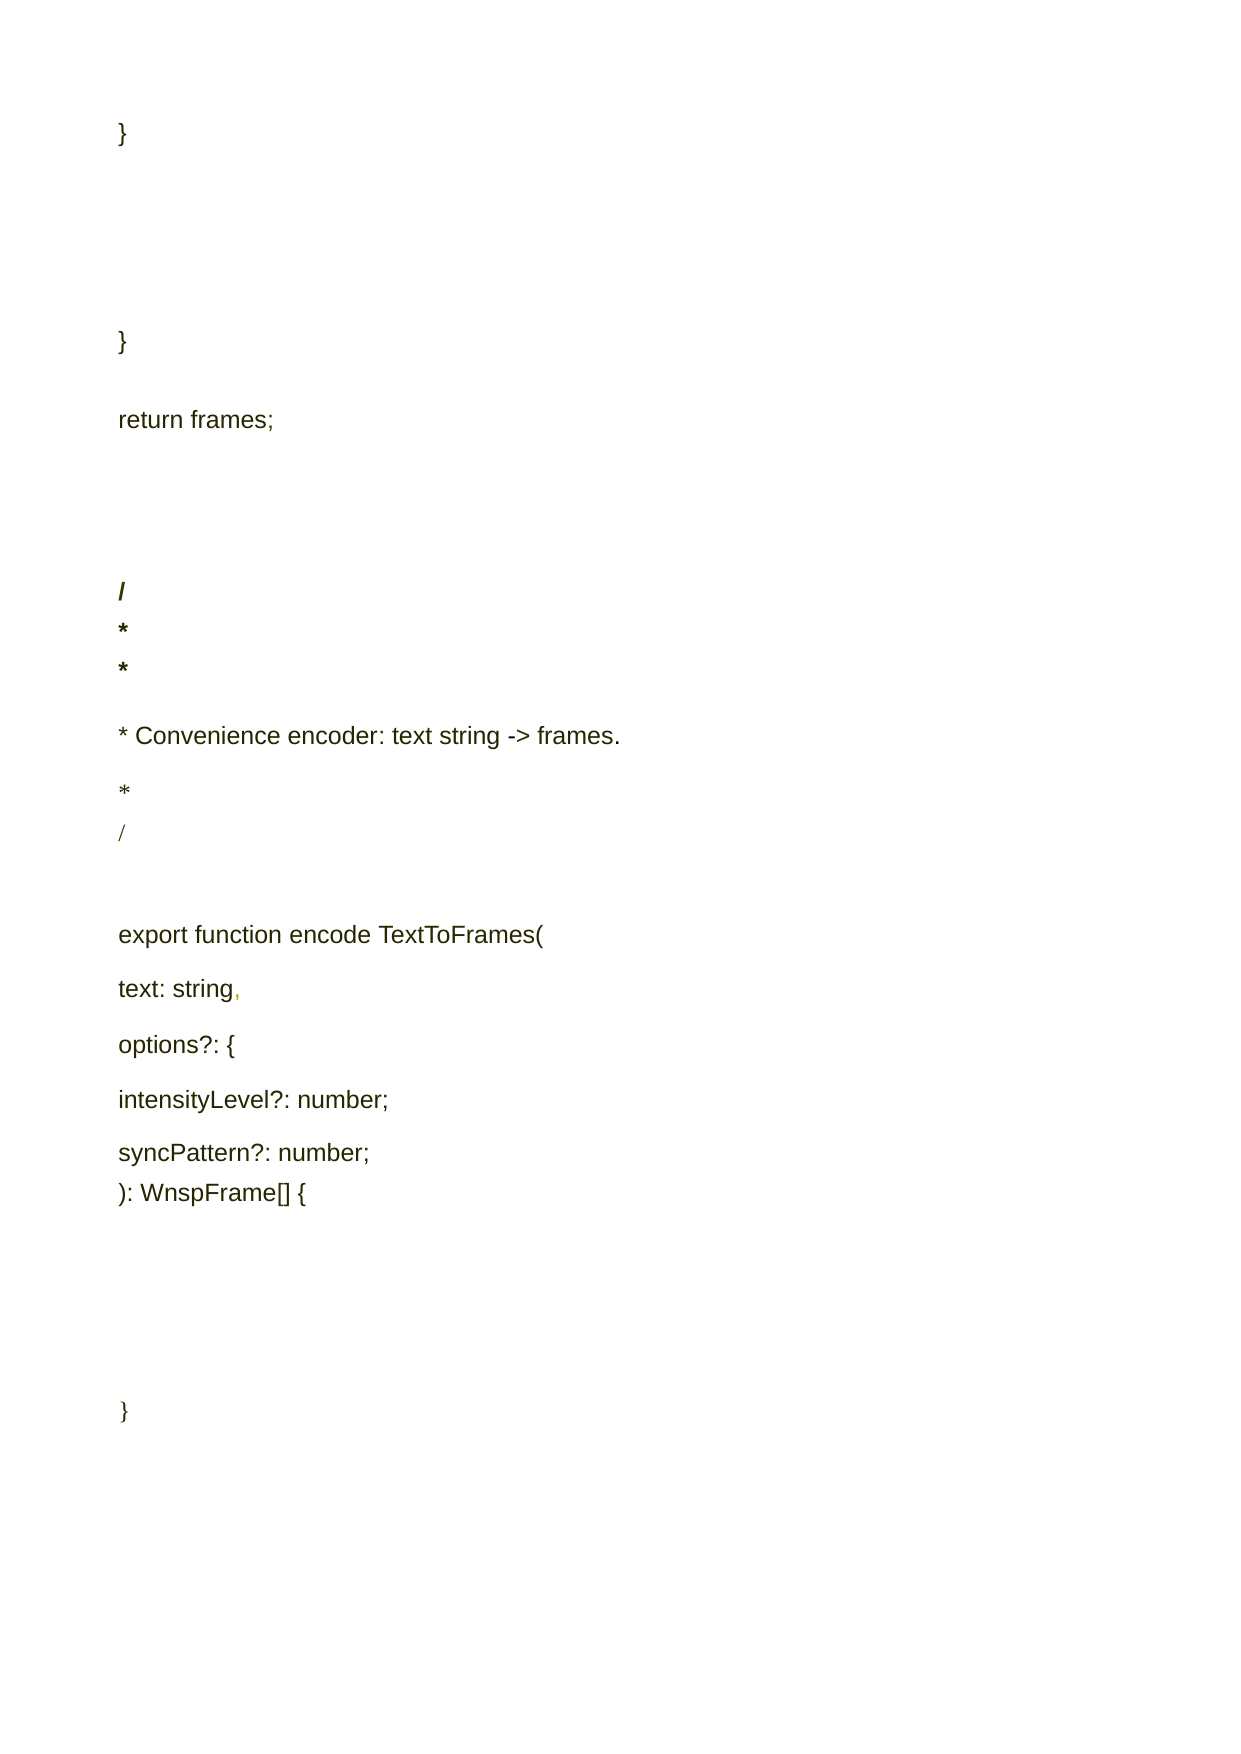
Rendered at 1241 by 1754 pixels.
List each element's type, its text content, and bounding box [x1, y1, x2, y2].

text intensityLevel?: number; [118, 1085, 562, 1114]
text ): WnspFrame[] { [118, 1178, 381, 1206]
text /** [118, 577, 131, 685]
text * Convenience encoder: text string -> frames. [118, 721, 914, 749]
text syncPattern?: number; [118, 1138, 529, 1167]
text text: string, [118, 974, 301, 1003]
text options?: { [118, 1030, 294, 1059]
text export function encode TextToFrames( [118, 920, 787, 948]
text return frames; [118, 405, 355, 434]
